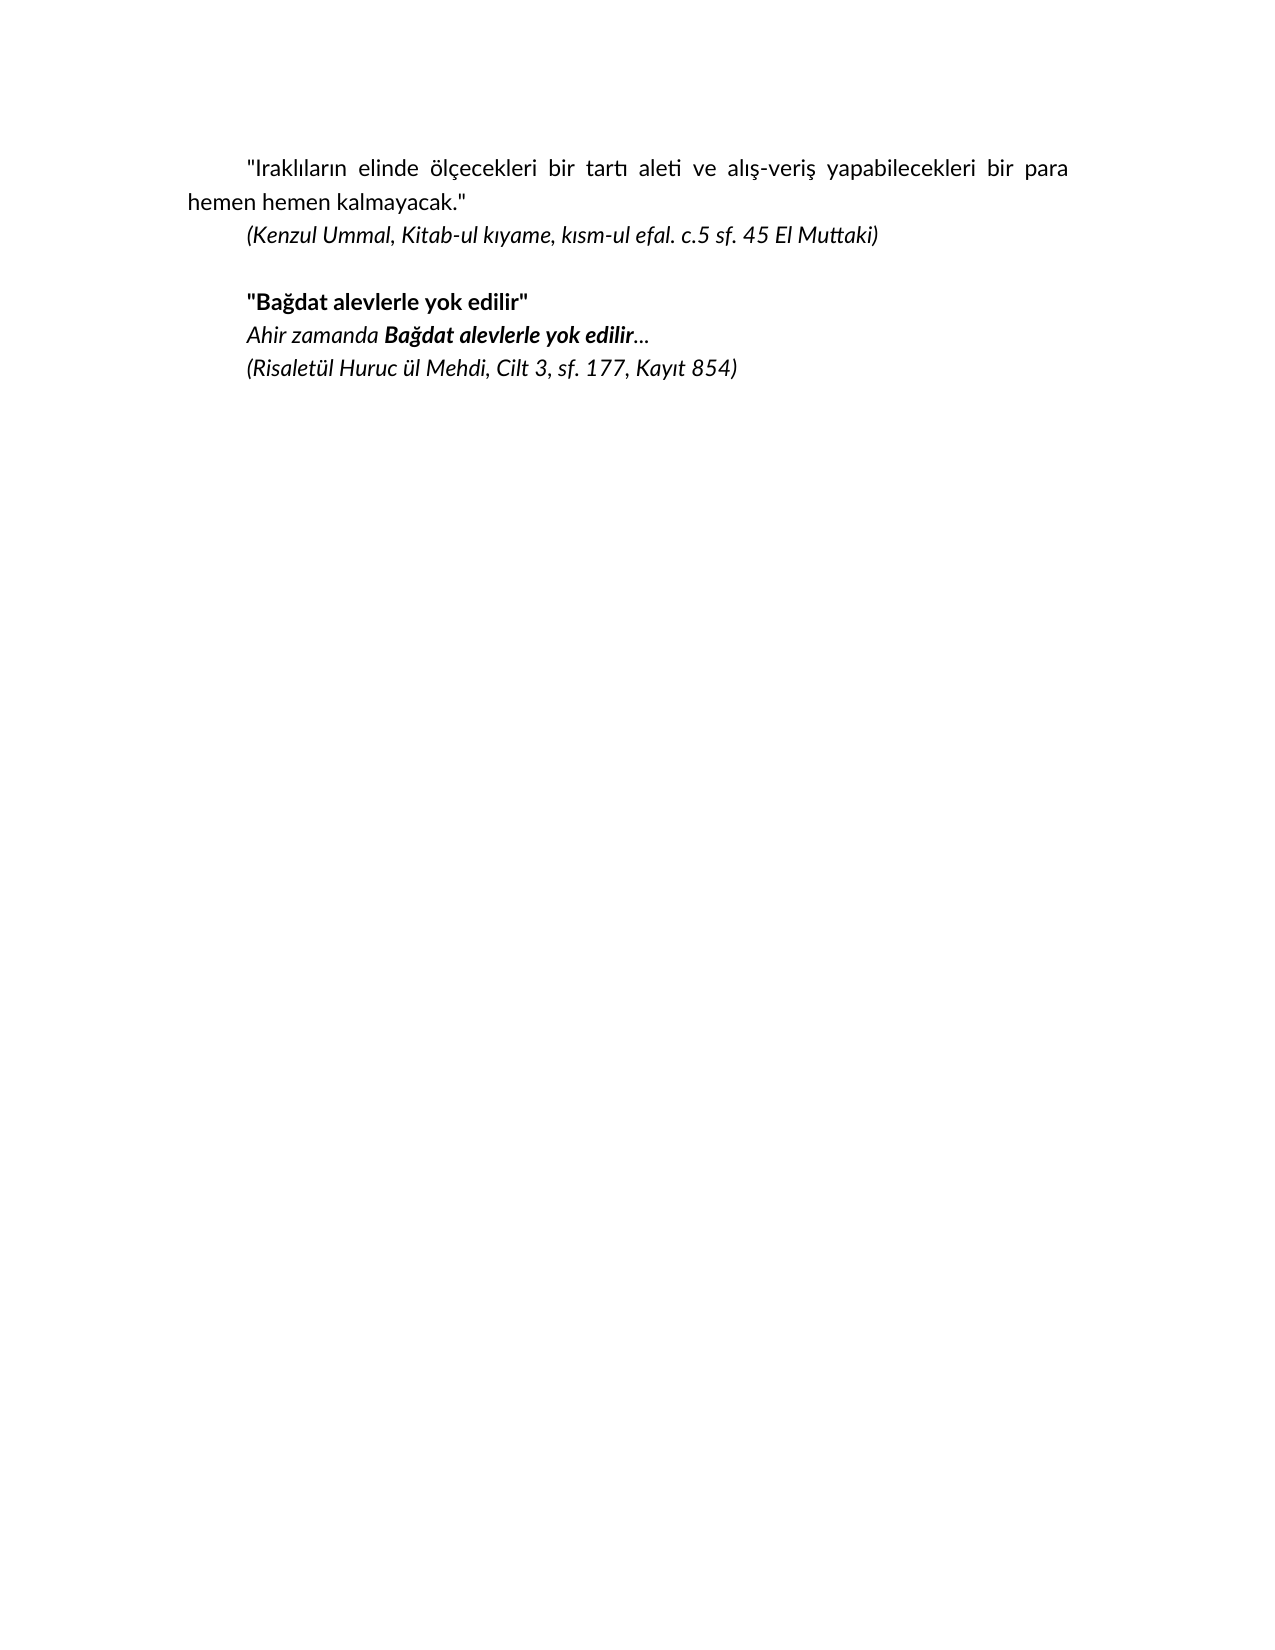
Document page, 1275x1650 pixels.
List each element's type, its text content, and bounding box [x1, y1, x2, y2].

text "Iraklıların elinde ölçecekleri bir tartı aleti ve alış-veriş yapabilecekleri bir para hemen hemen kalmayacak." [187, 150, 1070, 217]
text (Risaletül Huruc ül Mehdi, Cilt 3, sf. 177, Kayıt 854) [187, 350, 1070, 383]
text Ahir zamanda Bağdat alevlerle yok edilir... [187, 317, 1070, 350]
text (Kenzul Ummal, Kitab-ul kıyame, kısm-ul efal. c.5 sf. 45 El Muttaki) [187, 217, 1070, 250]
text "Bağdat alevlerle yok edilir" [187, 283, 1070, 317]
